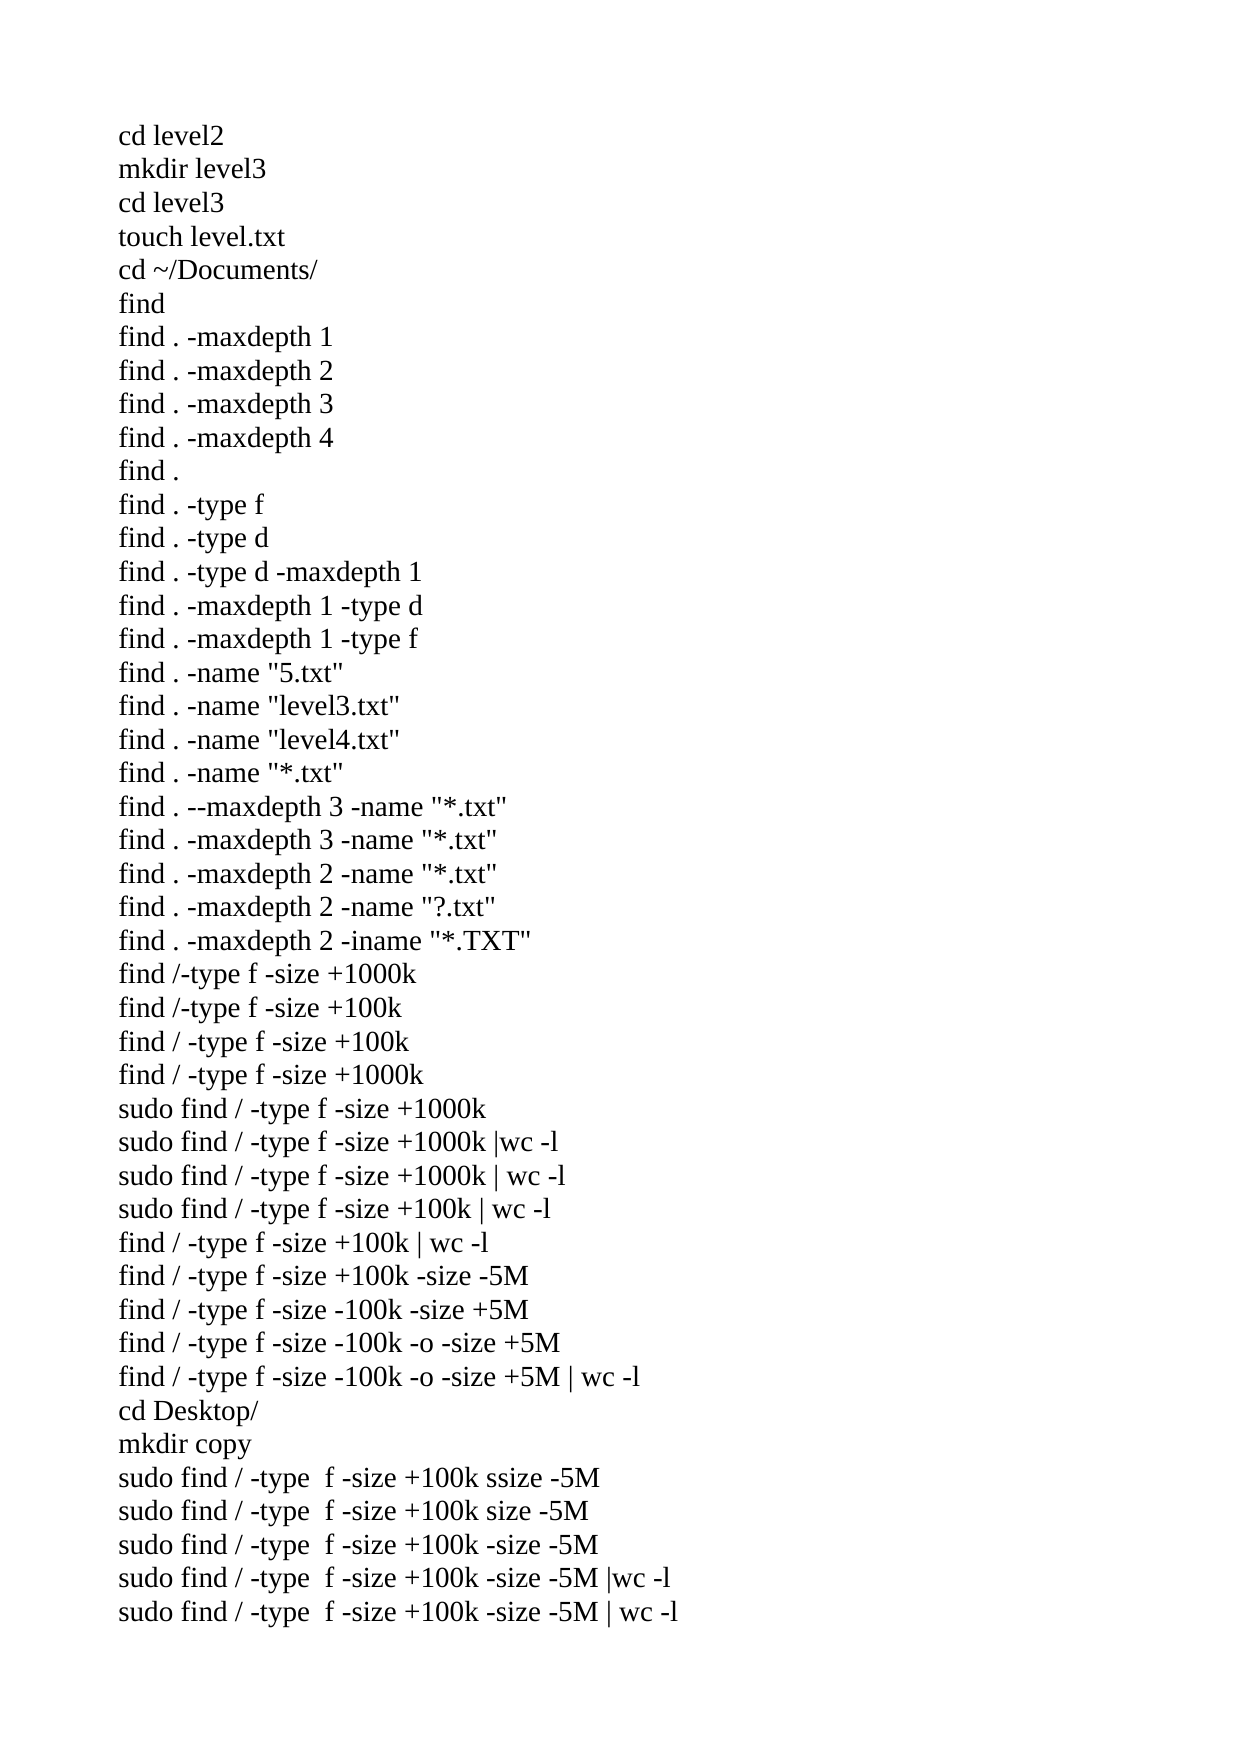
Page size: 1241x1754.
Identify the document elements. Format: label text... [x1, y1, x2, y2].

text find . -maxdepth 1 [118, 319, 1122, 353]
text sudo find / -type f -size +1000k | wc -l [118, 1158, 1122, 1191]
text find / -type f -size -100k -o -size +5M [118, 1326, 1122, 1359]
text find . -name "5.txt" [118, 655, 1122, 688]
text sudo find / -type f -size +100k ssize -5M [118, 1460, 1122, 1493]
text cd Desktop/ [118, 1393, 1122, 1426]
text sudo find / -type f -size +1000k |wc -l [118, 1124, 1122, 1158]
text find / -type f -size +100k -size -5M [118, 1258, 1122, 1292]
text sudo find / -type f -size +100k | wc -l [118, 1191, 1122, 1225]
text sudo find / -type f -size +100k -size -5M [118, 1527, 1122, 1560]
text find / -type f -size -100k -size +5M [118, 1292, 1122, 1326]
text find . -maxdepth 3 [118, 386, 1122, 420]
text find . -maxdepth 2 -name "?.txt" [118, 889, 1122, 923]
text find / -type f -size +100k | wc -l [118, 1225, 1122, 1258]
text find . -name "level3.txt" [118, 688, 1122, 722]
text find / -type f -size -100k -o -size +5M | wc -l [118, 1359, 1122, 1393]
text find . -name "level4.txt" [118, 722, 1122, 755]
text find . -maxdepth 4 [118, 420, 1122, 453]
text find . -type f [118, 487, 1122, 521]
text find . -type d -maxdepth 1 [118, 554, 1122, 588]
text sudo find / -type f -size +100k size -5M [118, 1493, 1122, 1527]
text cd ~/Documents/ [118, 252, 1122, 286]
text find / -type f -size +100k [118, 1024, 1122, 1057]
text find [118, 286, 1122, 319]
text find /-type f -size +1000k [118, 957, 1122, 990]
text find . -maxdepth 2 -iname "*.TXT" [118, 923, 1122, 957]
text mkdir copy [118, 1426, 1122, 1460]
text find /-type f -size +100k [118, 990, 1122, 1024]
text mkdir level3 [118, 152, 1122, 185]
text find . -maxdepth 1 -type d [118, 588, 1122, 621]
text sudo find / -type f -size +100k -size -5M |wc -l [118, 1560, 1122, 1594]
text find . -type d [118, 521, 1122, 554]
text sudo find / -type f -size +1000k [118, 1091, 1122, 1124]
text find . -maxdepth 2 -name "*.txt" [118, 856, 1122, 889]
text find . [118, 453, 1122, 487]
text find / -type f -size +1000k [118, 1057, 1122, 1091]
text cd level3 [118, 185, 1122, 219]
text cd level2 [118, 118, 1122, 152]
text find . -name "*.txt" [118, 755, 1122, 789]
text touch level.txt [118, 219, 1122, 252]
text find . --maxdepth 3 -name "*.txt" [118, 789, 1122, 822]
text find . -maxdepth 2 [118, 353, 1122, 386]
text find . -maxdepth 1 -type f [118, 621, 1122, 655]
text sudo find / -type f -size +100k -size -5M | wc -l [118, 1594, 1122, 1627]
text find . -maxdepth 3 -name "*.txt" [118, 822, 1122, 856]
